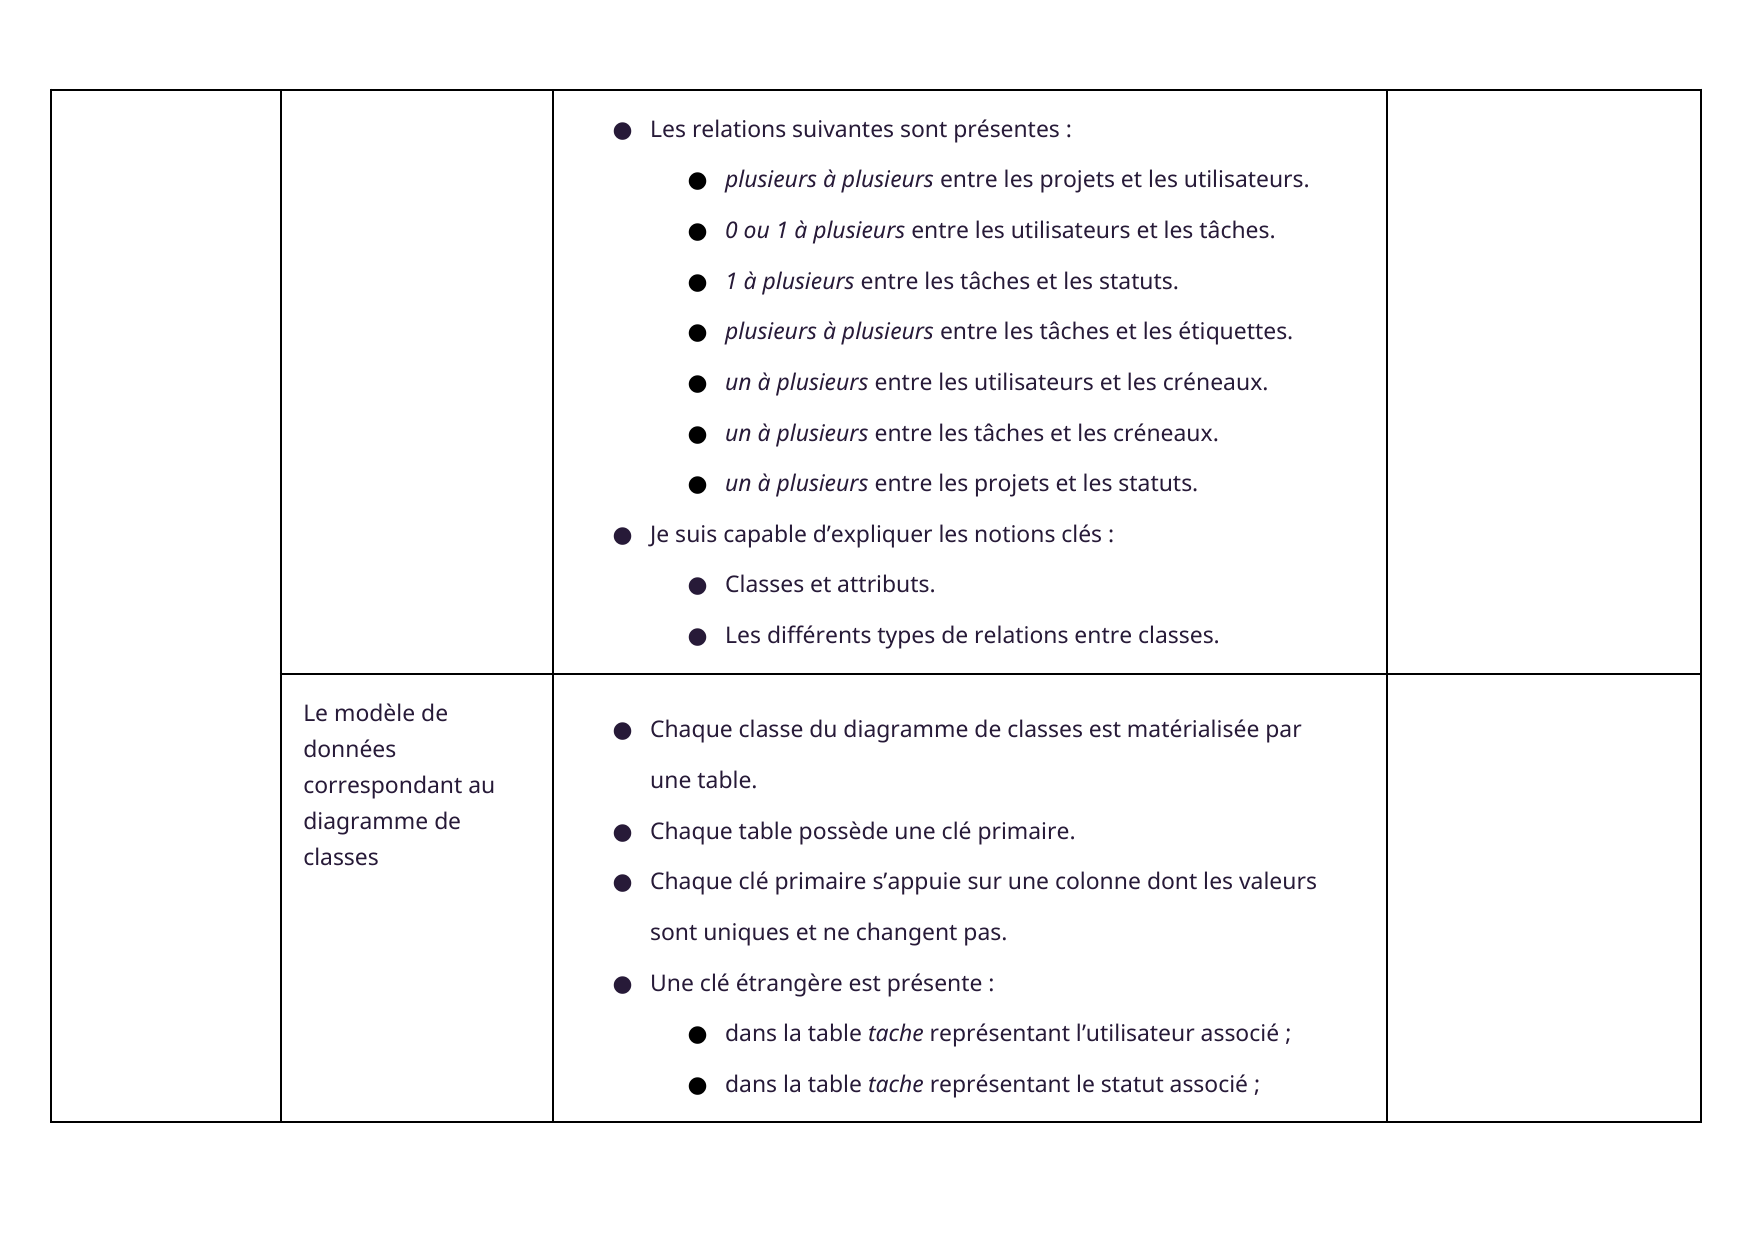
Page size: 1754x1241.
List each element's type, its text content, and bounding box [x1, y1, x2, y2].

table_cell [282, 91, 552, 672]
table_cell Le modèle de données correspondant au diagramme de classes [282, 675, 552, 1121]
table_cell [1388, 675, 1700, 1121]
table_cell [1388, 91, 1700, 672]
table_cell Les classes suivantes sont présentes : Projet avec un attribut pour le nom, la date de démarrage, la deadline et un attribut pour savoir si le projet est archivé ou non. Tâche avec un attribut pour le titre, la description, la deadline. Statut avec au moins un attribut pour le nom. Tag (ou étiquette) avec au moins un attribut pour le nom. Créneau avec un attribut pour le début et la fin du créneau. Une (ou plusieurs) classe(s) représentant les utilisateurs avec un attribut pour l’adresse e-mail, le mot de passe, le nom, le prénom, le niveau d’accès, le type de contrat, la date d’entrée dans l’entreprise, et pour savoir si l’utilisateur est activé ou désactivé. Les relations suivantes sont présentes : plusieurs à plusieurs entre les projets et les utilisateurs. 0 ou 1 à plusieurs entre les utilisateurs et les tâches. 1 à plusieurs entre les tâches et les statuts. plusieurs à plusieurs entre les tâches et les étiquettes. un à plusieurs entre les utilisateurs et les créneaux. un à plusieurs entre les tâches et les créneaux. un à plusieurs entre les projets et les statuts. Je suis capable d’expliquer les notions clés : Classes et attributs. Les différents types de relations entre classes. [554, 91, 1386, 672]
table_cell [52, 91, 280, 1121]
table_cell Chaque classe du diagramme de classes est matérialisée par une table. Chaque table possède une clé primaire. Chaque clé primaire s’appuie sur une colonne dont les valeurs sont uniques et ne changent pas. Une clé étrangère est présente : dans la table tache représentant l’utilisateur associé ; dans la table tache représentant le statut associé ; dans la table creneau représentant l'utilisateur associé ; dans la table creneau représentant la tâche associée ; dans la table statut représentant le projet. Une table associative est créée pour associer les utilisateurs et les projets et possède : une clé étrangère pour le projet ; une clé étrangère pour l'utilisateur ; une clé primaire composée des 2 clés étrangères. Une table associative est créée pour associer les tâches aux étiquettes et possède : une clé étrangère pour la tâche ; une clé étrangère pour l’étiquette ; une clé primaire composée des 2 clés étrangères. Il n’y a pas de données dupliquées dans le diagramme. Chaque attribut possède une seule valeur (exemple : pas de champ qui contient la civilité + le nom + le prénom). Je suis capable d’expliquer les notions clés : Clés primaires et clés étrangères. Intérêt des tables associatives. Lien entre diagramme de classes et modèle de données. [554, 675, 1386, 1121]
